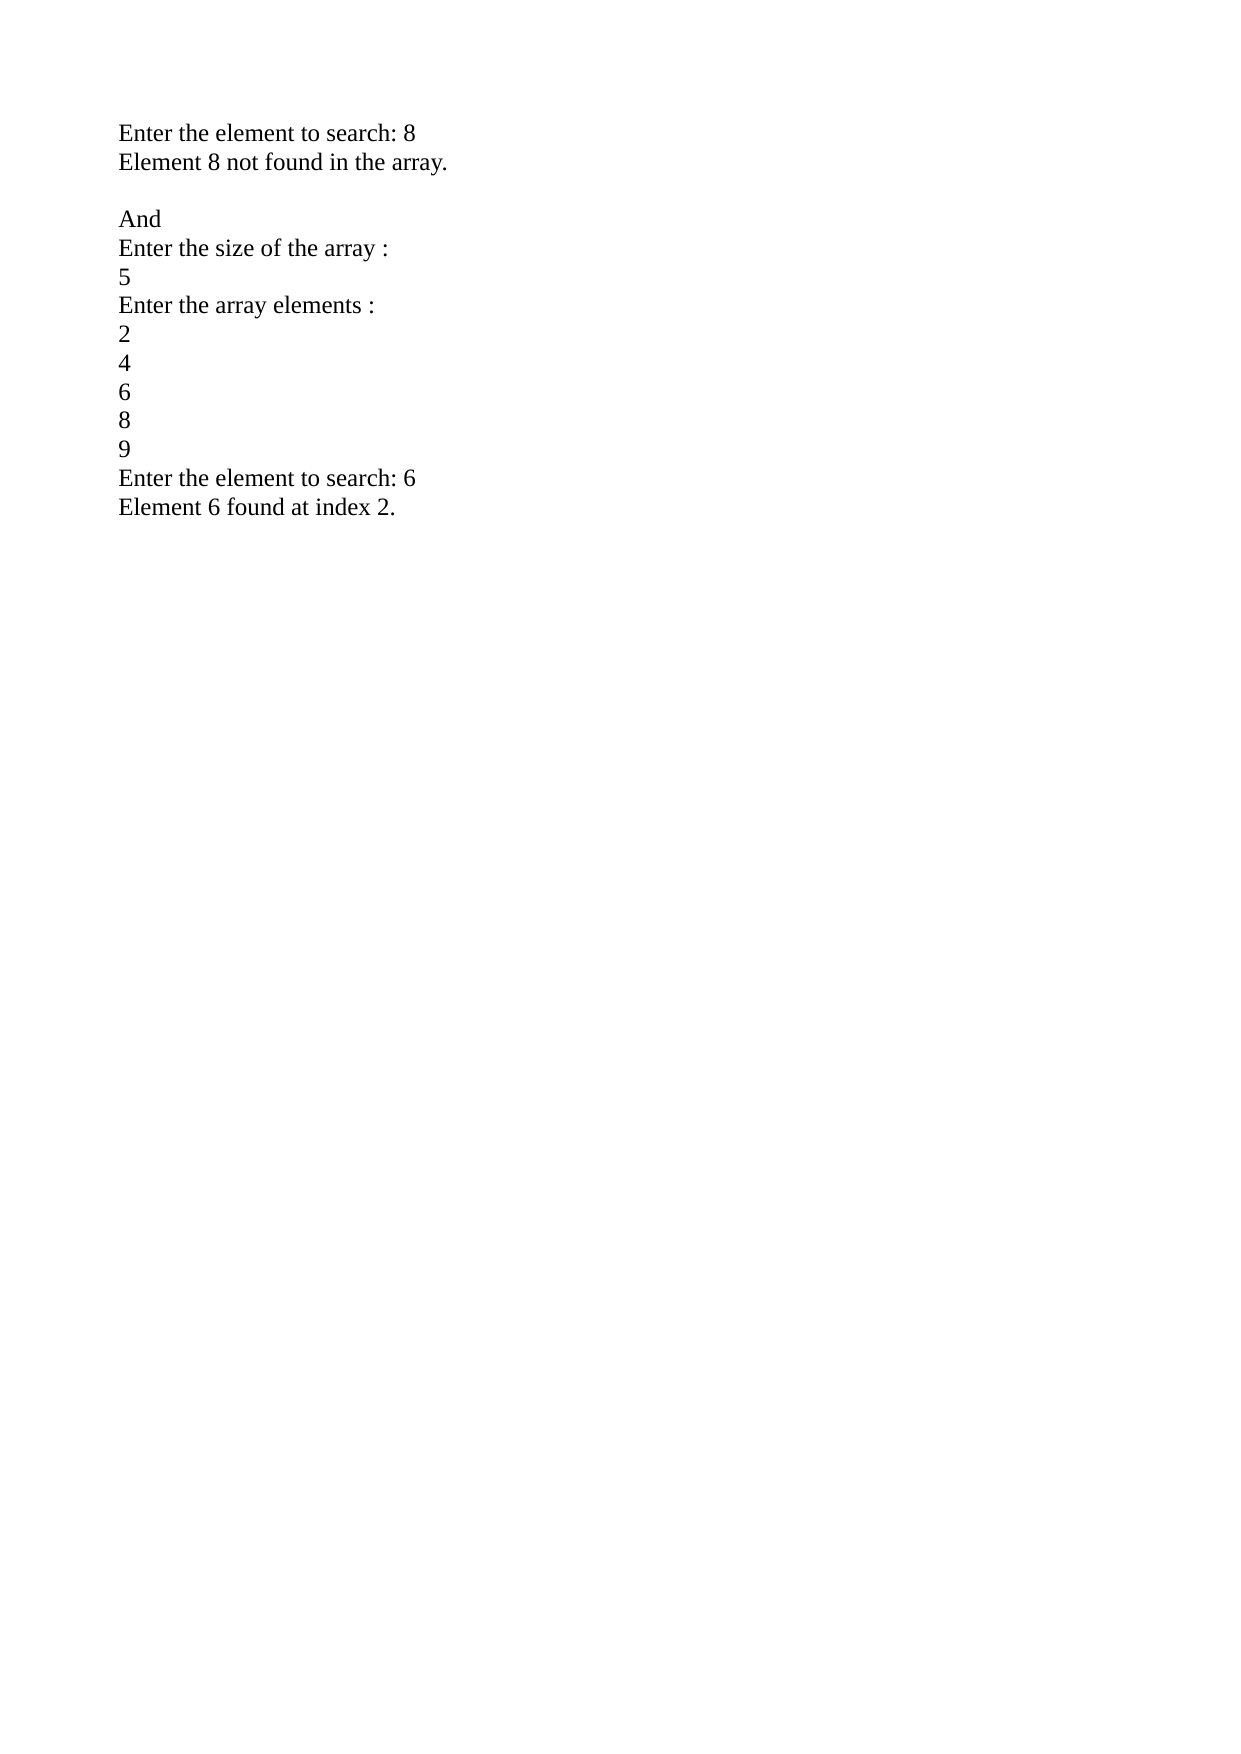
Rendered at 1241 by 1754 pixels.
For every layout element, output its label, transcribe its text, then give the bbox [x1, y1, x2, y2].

text Element 6 found at index 2. [118, 492, 1122, 521]
text Enter the array elements : [118, 291, 1122, 319]
text Enter the size of the array : [118, 233, 1122, 262]
text 5 [118, 262, 1122, 291]
text And [118, 204, 1122, 233]
text Enter the element to search: 6 [118, 463, 1122, 492]
text 4 [118, 348, 1122, 377]
text 9 [118, 434, 1122, 463]
text Enter the element to search: 8 [118, 118, 1122, 147]
text 8 [118, 406, 1122, 434]
text 2 [118, 319, 1122, 348]
text Element 8 not found in the array. [118, 147, 1122, 176]
text 6 [118, 377, 1122, 406]
